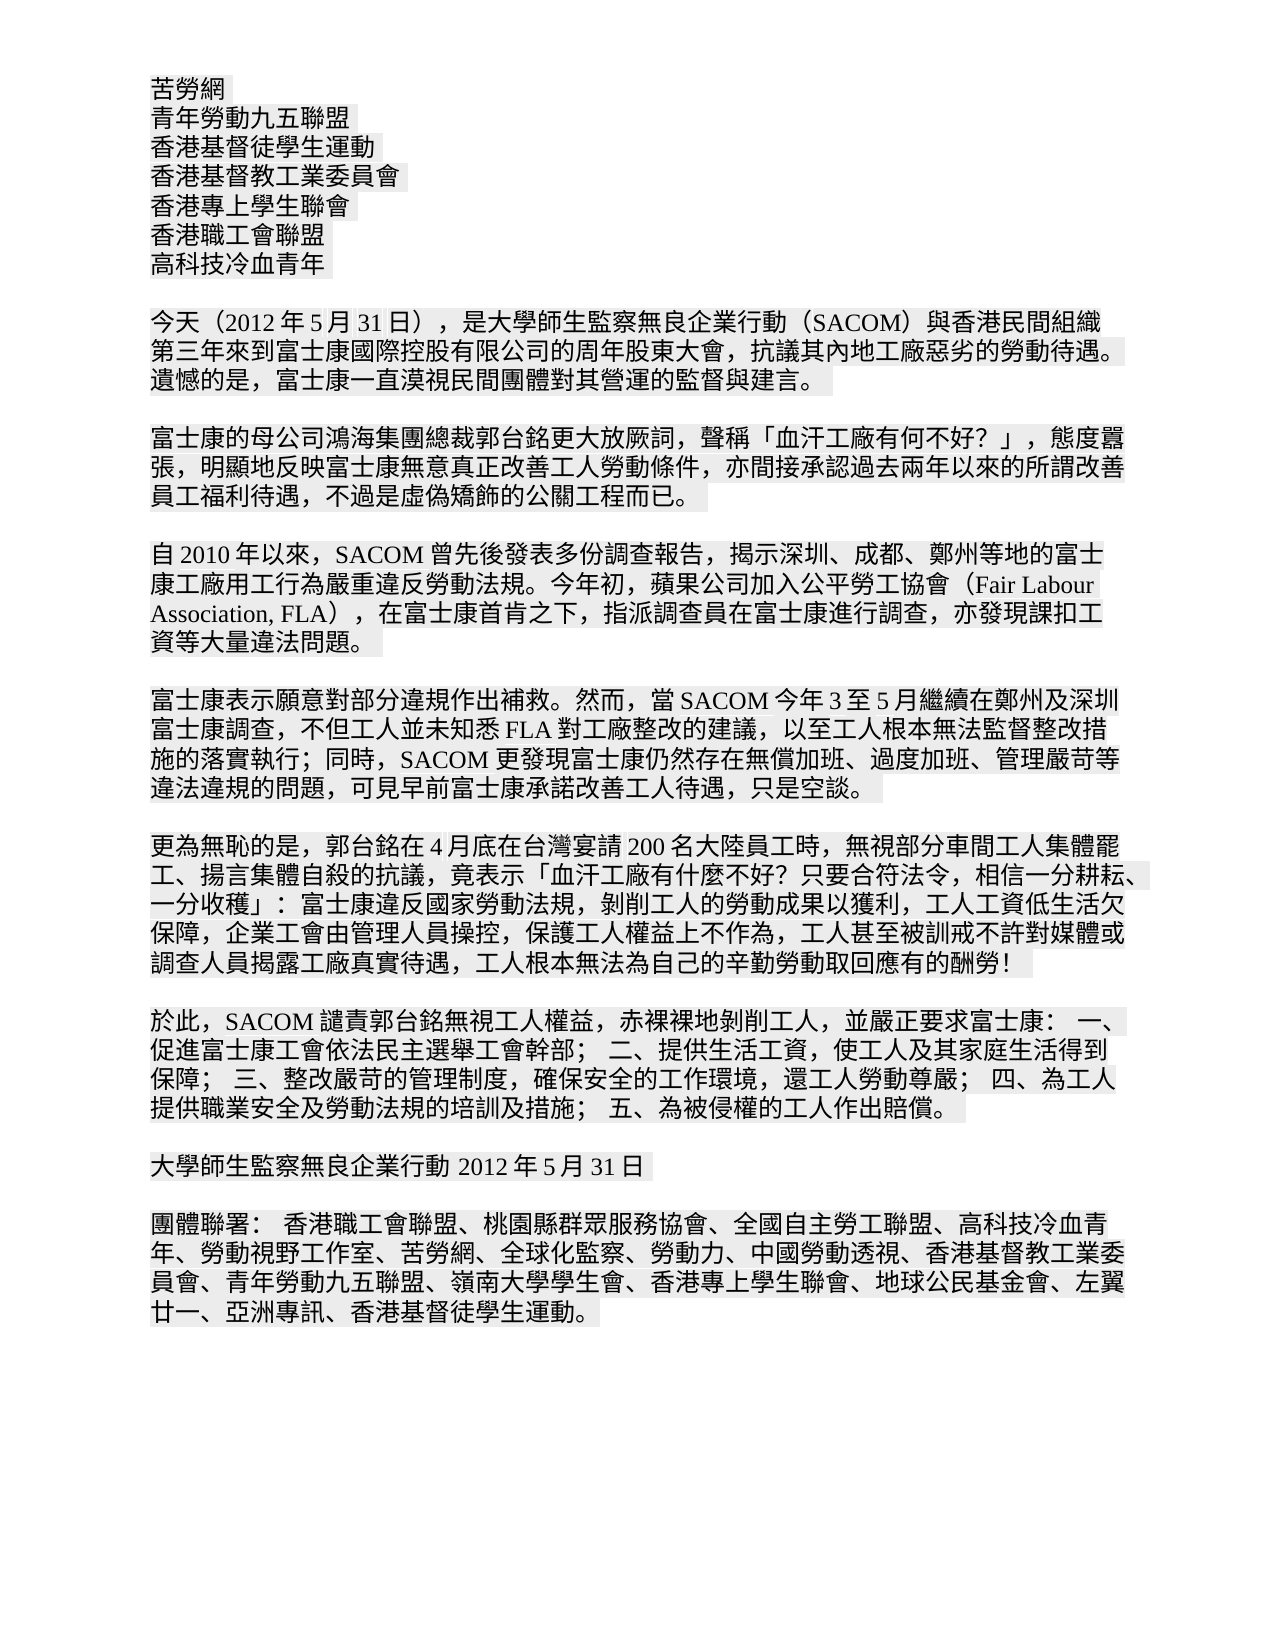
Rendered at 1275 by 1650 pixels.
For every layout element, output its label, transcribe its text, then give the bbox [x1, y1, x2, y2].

text 卡韓政變(13)：只要合法，血汗工廠有什麼不好？ 陳真 2019. 04. 18. 底下是七年前的文章，請各位仔細想一想，就算拋開一切政治操弄與權謀之卑劣不談，光是從最簡單的角色適合性來說，你真的會相信郭台銘這樣一個所謂事業有成的大老闆，適合擔任總統？ 他連自己完全可以一手掌控的公司都無法治理得像樣，遑論治理一個國家？更大的問題是，他根本無法意識到問題所在，他反而還以這樣一種鐵血管理與剝削政策為傲，甚至一再揚言，"只要合法，血汗工廠有什麼不好？" 其實，要合法還不簡單，只要他哪天大權在握，便能如其所願修改法令，別說一例一休，我看全年無休都有可能。做為一個成功的企業家，所謂成功，往往只是在於成功累積個人巨大財富，而不是創造眾人財富，更不是財富重分配。以這樣一種所謂成功來定義政治角色之所需，是極其荒唐的。 美國貧富差距非常大，一般人連生病都生不起，一旦重病，便是死路一條。但是你看，美國歷年來的掌權者，全是跟郭董一樣甚至有過之無不及的超級大富豪，但是美國人的生活有改善嗎？大富豪看待世界的想法與價值觀，跟擔任一個政治人物所需的能力與心態，會是一樣的嗎？更具體地說，你真的相信這些大富豪會把你當人看？別傻了。 我並不是因為力挺韓國瑜所以才貶低郭台銘。郭董也許是成功的企業家，但依其長年以來所表現的想法與作風，他卻必然會是一種最壞的政治人物類型。 我特別感到心寒的是，國民黨掌有權力之上位者，他們在思索這一切權力歸屬時，從來不是把眾人的基本生活福祉與下一代的長遠生存環境擺在第一位，而是根本就不存在他們的思考範圍裏頭；腦子想的，全是如何合縱連橫，機關算盡，如何在權力遊戲中為自己謀得最大利益。 ================= 【聲明】富士康「血汗工廠」當之無愧 違法違規剝削工人從無休止 苦勞網 2012/05/31 資料來源: 中國勞動 透視亞洲專訊 全國自主勞工聯盟 全球化監察勞動力 勞動視野工作室 地球公民基金會 大學師生監察無良企業行動 嶺南大學學生會 左翼廿一 桃園縣群眾服務協會 苦勞網 青年勞動九五聯盟 香港基督徒學生運動 香港基督教工業委員會 香港專上學生聯會 香港職工會聯盟 高科技冷血青年 今天（2012年5月31日），是大學師生監察無良企業行動（SACOM）與香港民間組織第三年來到富士康國際控股有限公司的周年股東大會，抗議其內地工廠惡劣的勞動待遇。遺憾的是，富士康一直漠視民間團體對其營運的監督與建言。 富士康的母公司鴻海集團總裁郭台銘更大放厥詞，聲稱「血汗工廠有何不好？」，態度囂張，明顯地反映富士康無意真正改善工人勞動條件，亦間接承認過去兩年以來的所謂改善員工福利待遇，不過是虛偽矯飾的公關工程而已。 自2010年以來，SACOM曾先後發表多份調查報告，揭示深圳、成都、鄭州等地的富士康工廠用工行為嚴重違反勞動法規。今年初，蘋果公司加入公平勞工協會（Fair Labour Association, FLA），在富士康首肯之下，指派調查員在富士康進行調查，亦發現課扣工資等大量違法問題。 富士康表示願意對部分違規作出補救。然而，當SACOM今年3至5月繼續在鄭州及深圳富士康調查，不但工人並未知悉FLA對工廠整改的建議，以至工人根本無法監督整改措施的落實執行；同時，SACOM 更發現富士康仍然存在無償加班、過度加班、管理嚴苛等違法違規的問題，可見早前富士康承諾改善工人待遇，只是空談。 更為無恥的是，郭台銘在4月底在台灣宴請200名大陸員工時，無視部分車間工人集體罷工、揚言集體自殺的抗議，竟表示「血汗工廠有什麼不好？只要合符法令，相信一分耕耘、一分收穫」：富士康違反國家勞動法規，剝削工人的勞動成果以獲利，工人工資低生活欠保障，企業工會由管理人員操控，保護工人權益上不作為，工人甚至被訓戒不許對媒體或調查人員揭露工廠真實待遇，工人根本無法為自己的辛勤勞動取回應有的酬勞！ 於此，SACOM譴責郭台銘無視工人權益，赤裸裸地剝削工人，並嚴正要求富士康： 一、促進富士康工會依法民主選舉工會幹部； 二、提供生活工資，使工人及其家庭生活得到保障； 三、整改嚴苛的管理制度，確保安全的工作環境，還工人勞動尊嚴； 四、為工人提供職業安全及勞動法規的培訓及措施； 五、為被侵權的工人作出賠償。 大學師生監察無良企業行動 2012年5月31日 團體聯署： 香港職工會聯盟、桃園縣群眾服務協會、全國自主勞工聯盟、高科技冷血青年、勞動視野工作室、苦勞網、全球化監察、勞動力、中國勞動透視、香港基督教工業委員會、青年勞動九五聯盟、嶺南大學學生會、香港專上學生聯會、地球公民基金會、左翼廿一、亞洲專訊、香港基督徒學生運動。 [150, 75, 1125, 1327]
